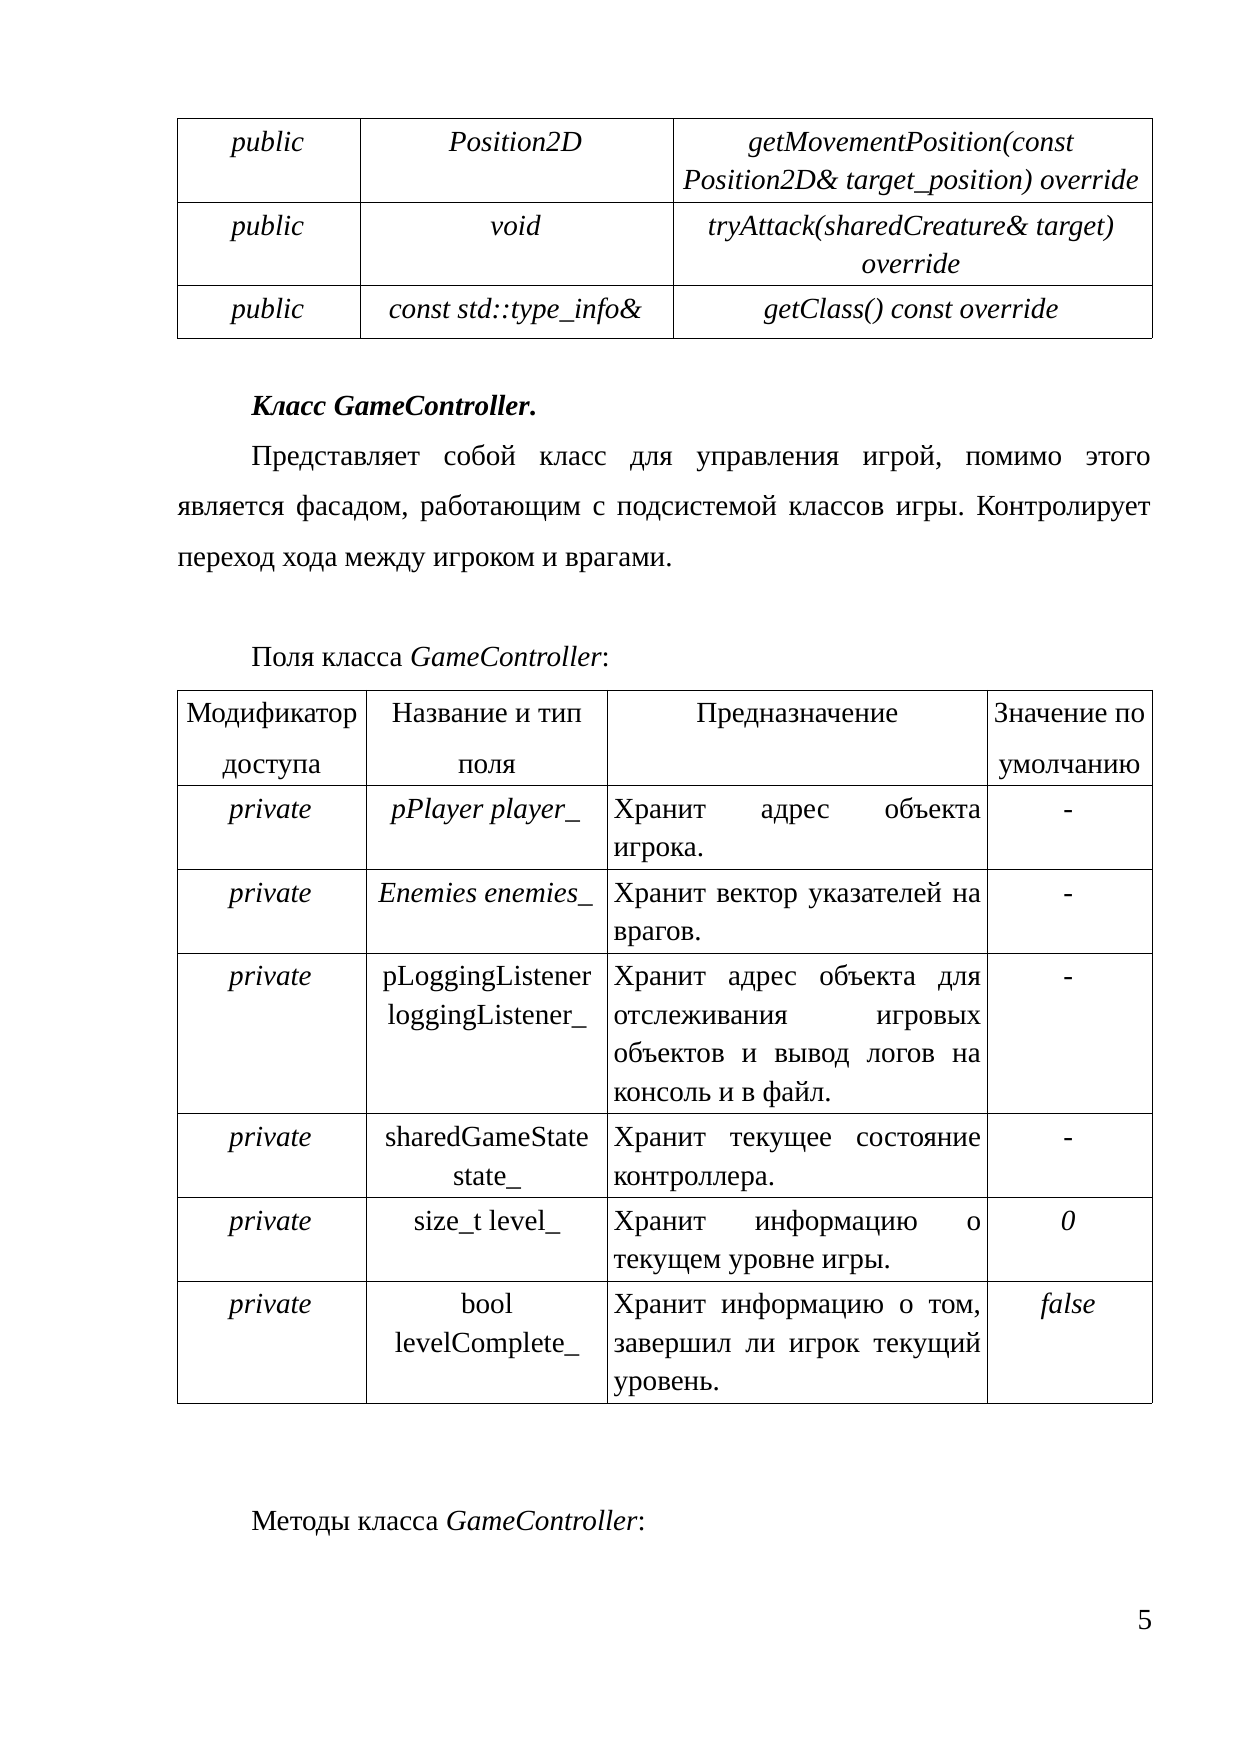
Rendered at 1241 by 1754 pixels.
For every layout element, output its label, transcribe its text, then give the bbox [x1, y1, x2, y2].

table_cell private [178, 1282, 366, 1403]
table_cell size_t level_ [367, 1198, 607, 1281]
table_cell Хранит адрес объекта для отслеживания игровых объектов и вывод логов на консоль и в файл. [608, 954, 987, 1113]
table_cell false [988, 1282, 1152, 1403]
table_cell const std::type_info& [361, 286, 673, 337]
table_cell private [178, 1114, 366, 1197]
table_cell Хранит информацию о текущем уровне игры. [608, 1198, 987, 1281]
table_cell sharedGameState state_ [367, 1114, 607, 1197]
table_cell Хранит текущее состояние контроллера. [608, 1114, 987, 1197]
table_cell getClass() const override [674, 286, 1152, 337]
table_cell public [178, 286, 360, 337]
table_cell 0 [988, 1198, 1152, 1281]
table_cell - [988, 954, 1152, 1113]
text Методы класса GameController: [177, 1503, 1152, 1537]
text Представляет собой класс для управления игрой, помимо этого является фасадом, работающим с подсистемой классов игры. Контролирует переход хода между игроком и врагами. [177, 438, 1152, 572]
table_cell Position2D [361, 119, 673, 202]
table_header Название и тип поля [367, 691, 607, 785]
table_cell private [178, 870, 366, 952]
table_header Значение по умолчанию [988, 691, 1152, 785]
subtitle Класс GameController. [177, 388, 1152, 421]
table_cell - [988, 1114, 1152, 1197]
table_cell private [178, 1198, 366, 1281]
table_cell - [988, 786, 1152, 869]
table_cell private [178, 954, 366, 1113]
table_cell void [361, 203, 673, 285]
table_cell pPlayer player_ [367, 786, 607, 869]
text Поля класса GameController: [177, 639, 1152, 673]
table_cell private [178, 786, 366, 869]
table_cell tryAttack(sharedCreature& target) override [674, 203, 1152, 285]
table_cell pLoggingListener loggingListener_ [367, 954, 607, 1113]
table_cell public [178, 119, 360, 202]
table_cell getMovementPosition(const Position2D& target_position) override [674, 119, 1152, 202]
table_header Модификатор доступа [178, 691, 366, 785]
table_cell Хранит вектор указателей на врагов. [608, 870, 987, 952]
table_cell - [988, 870, 1152, 952]
table_cell Хранит адрес объекта игрока. [608, 786, 987, 869]
table_header Предназначение [608, 691, 987, 785]
table_cell Enemies enemies_ [367, 870, 607, 952]
table_cell bool levelComplete_ [367, 1282, 607, 1403]
table_cell Хранит информацию о том, завершил ли игрок текущий уровень. [608, 1282, 987, 1403]
table_cell public [178, 203, 360, 285]
